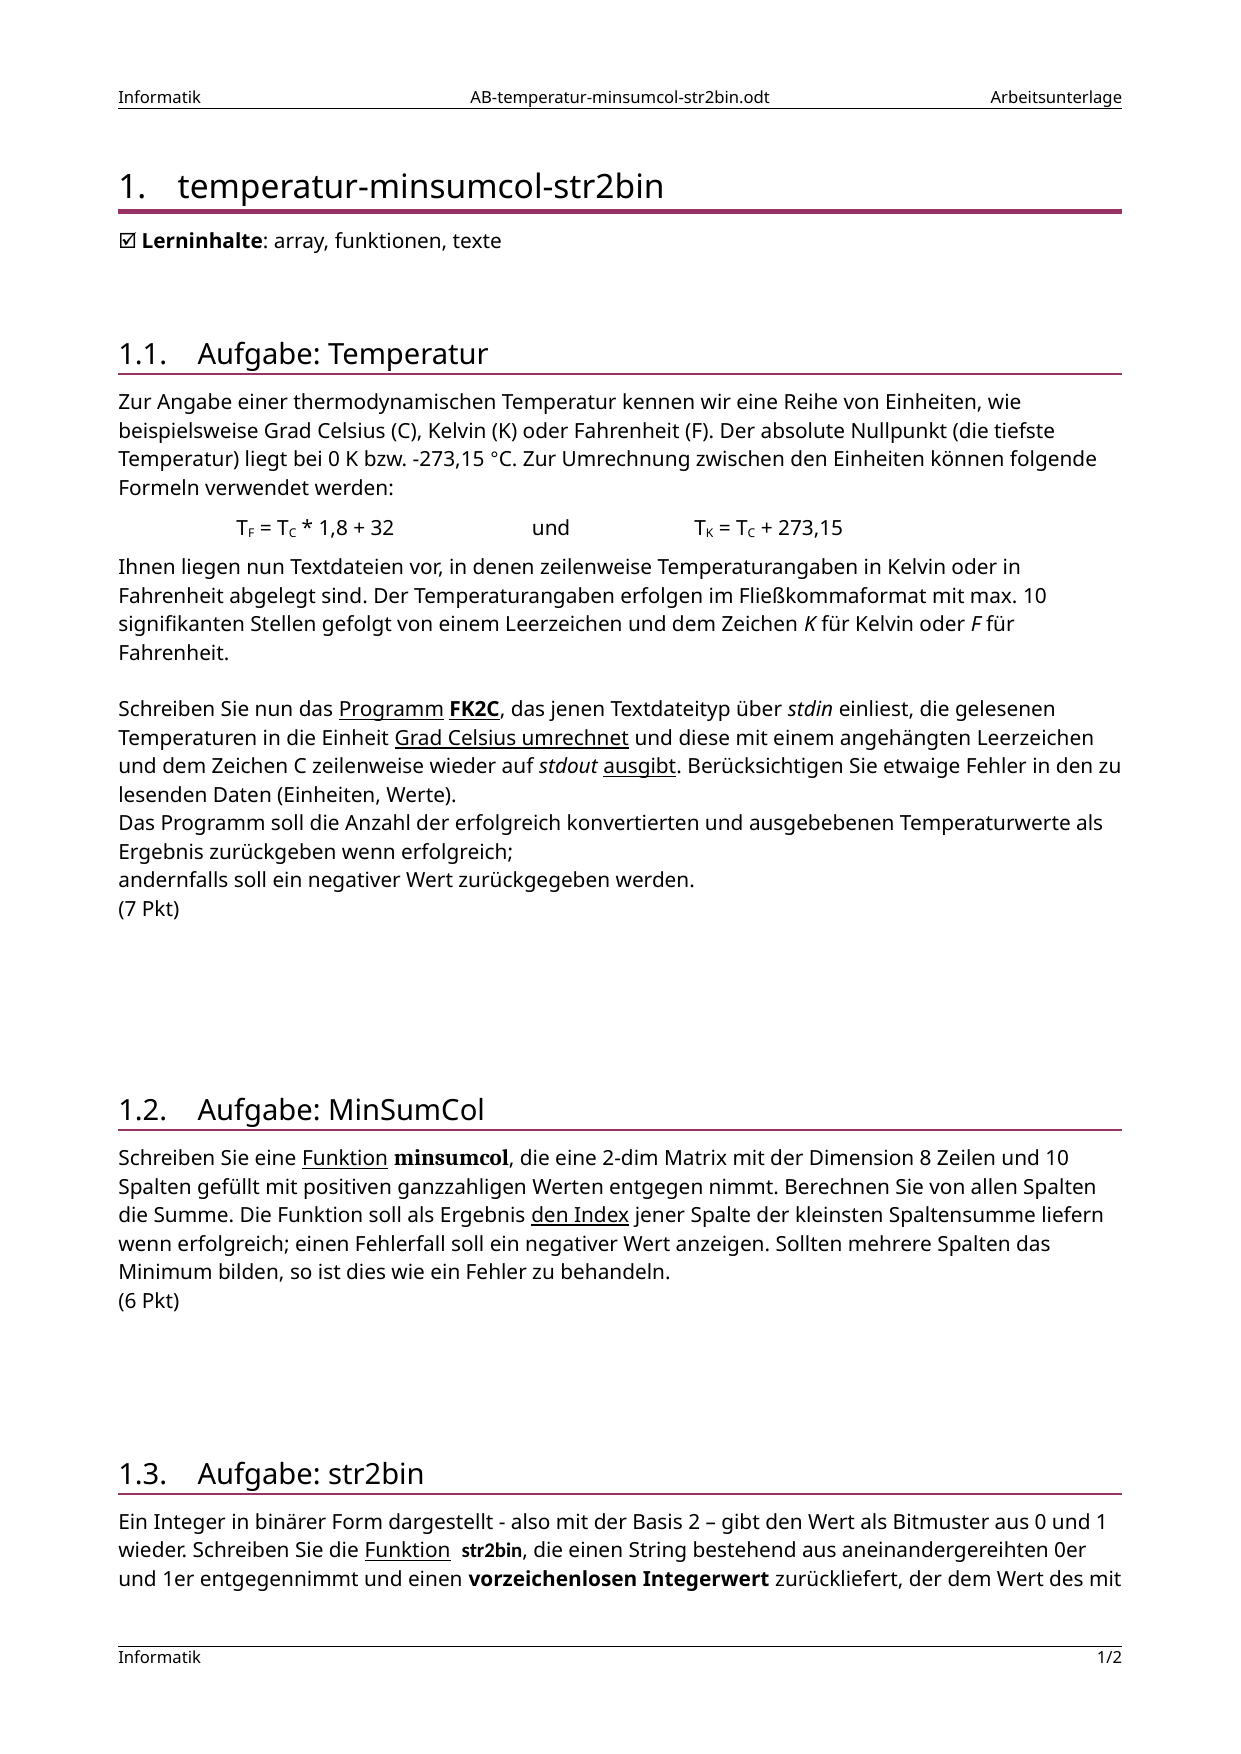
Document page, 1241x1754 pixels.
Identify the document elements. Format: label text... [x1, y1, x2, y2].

text Schreiben Sie eine Funktion minsumcol, die eine 2-dim Matrix mit der Dimension 8 Zeilen und 10 Spalten gefüllt mit positiven ganzzahligen Werten entgegen nimmt. Berechnen Sie von allen Spalten die Summe. Die Funktion soll als Ergebnis den Index jener Spalte der kleinsten Spaltensumme liefern wenn erfolgreich; einen Fehlerfall soll ein negativer Wert anzeigen. Sollten mehrere Spalten das Minimum bilden, so ist dies wie ein Fehler zu behandeln. [118, 1143, 1122, 1286]
subtitle Aufgabe: str2bin [118, 1453, 1122, 1493]
text Ein Integer in binärer Form dargestellt - also mit der Basis 2 – gibt den Wert als Bitmuster aus 0 und 1 wieder. Schreiben Sie die Funktion str2bin, die einen String bestehend aus aneinandergereihten 0er und 1er entgegennimmt und einen vorzeichenlosen Integerwert zurückliefert, der dem Wert des mit [118, 1507, 1122, 1592]
subtitle Aufgabe: Temperatur [118, 333, 1122, 373]
text Zur Angabe einer thermodynamischen Temperatur kennen wir eine Reihe von Einheiten, wie beispielsweise Grad Celsius (C), Kelvin (K) oder Fahrenheit (F). Der absolute Nullpunkt (die tiefste Temperatur) liegt bei 0 K bzw. -273,15 °C. Zur Umrechnung zwischen den Einheiten können folgende Formeln verwendet werden: TF = TC * 1,8 + 32 und TK = TC + 273,15 Ihnen liegen nun Textdateien vor, in denen zeilenweise Temperaturangaben in Kelvin oder in Fahrenheit abgelegt sind. Der Temperaturangaben erfolgen im Fließkommaformat mit max. 10 signifikanten Stellen gefolgt von einem Leerzeichen und dem Zeichen K für Kelvin oder F für Fahrenheit. Schreiben Sie nun das Programm FK2C, das jenen Textdateityp über stdin einliest, die gelesenen Temperaturen in die Einheit Grad Celsius umrechnet und diese mit einem angehängten Leerzeichen und dem Zeichen C zeilenweise wieder auf stdout ausgibt. Berücksichtigen Sie etwaige Fehler in den zu lesenden Daten (Einheiten, Werte). Das Programm soll die Anzahl der erfolgreich konvertierten und ausgebebenen Temperaturwerte als Ergebnis zurückgeben wenn erfolgreich; [118, 387, 1122, 865]
text andernfalls soll ein negativer Wert zurückgegeben werden. [118, 865, 1122, 894]
text (6 Pkt) [118, 1286, 1122, 1371]
list Lerninhalte: array, funktionen, texte [118, 226, 1122, 255]
text (7 Pkt) [118, 894, 1122, 951]
subtitle Aufgabe: MinSumCol [118, 1089, 1122, 1129]
subtitle temperatur-minsumcol-str2bin [118, 163, 1122, 209]
